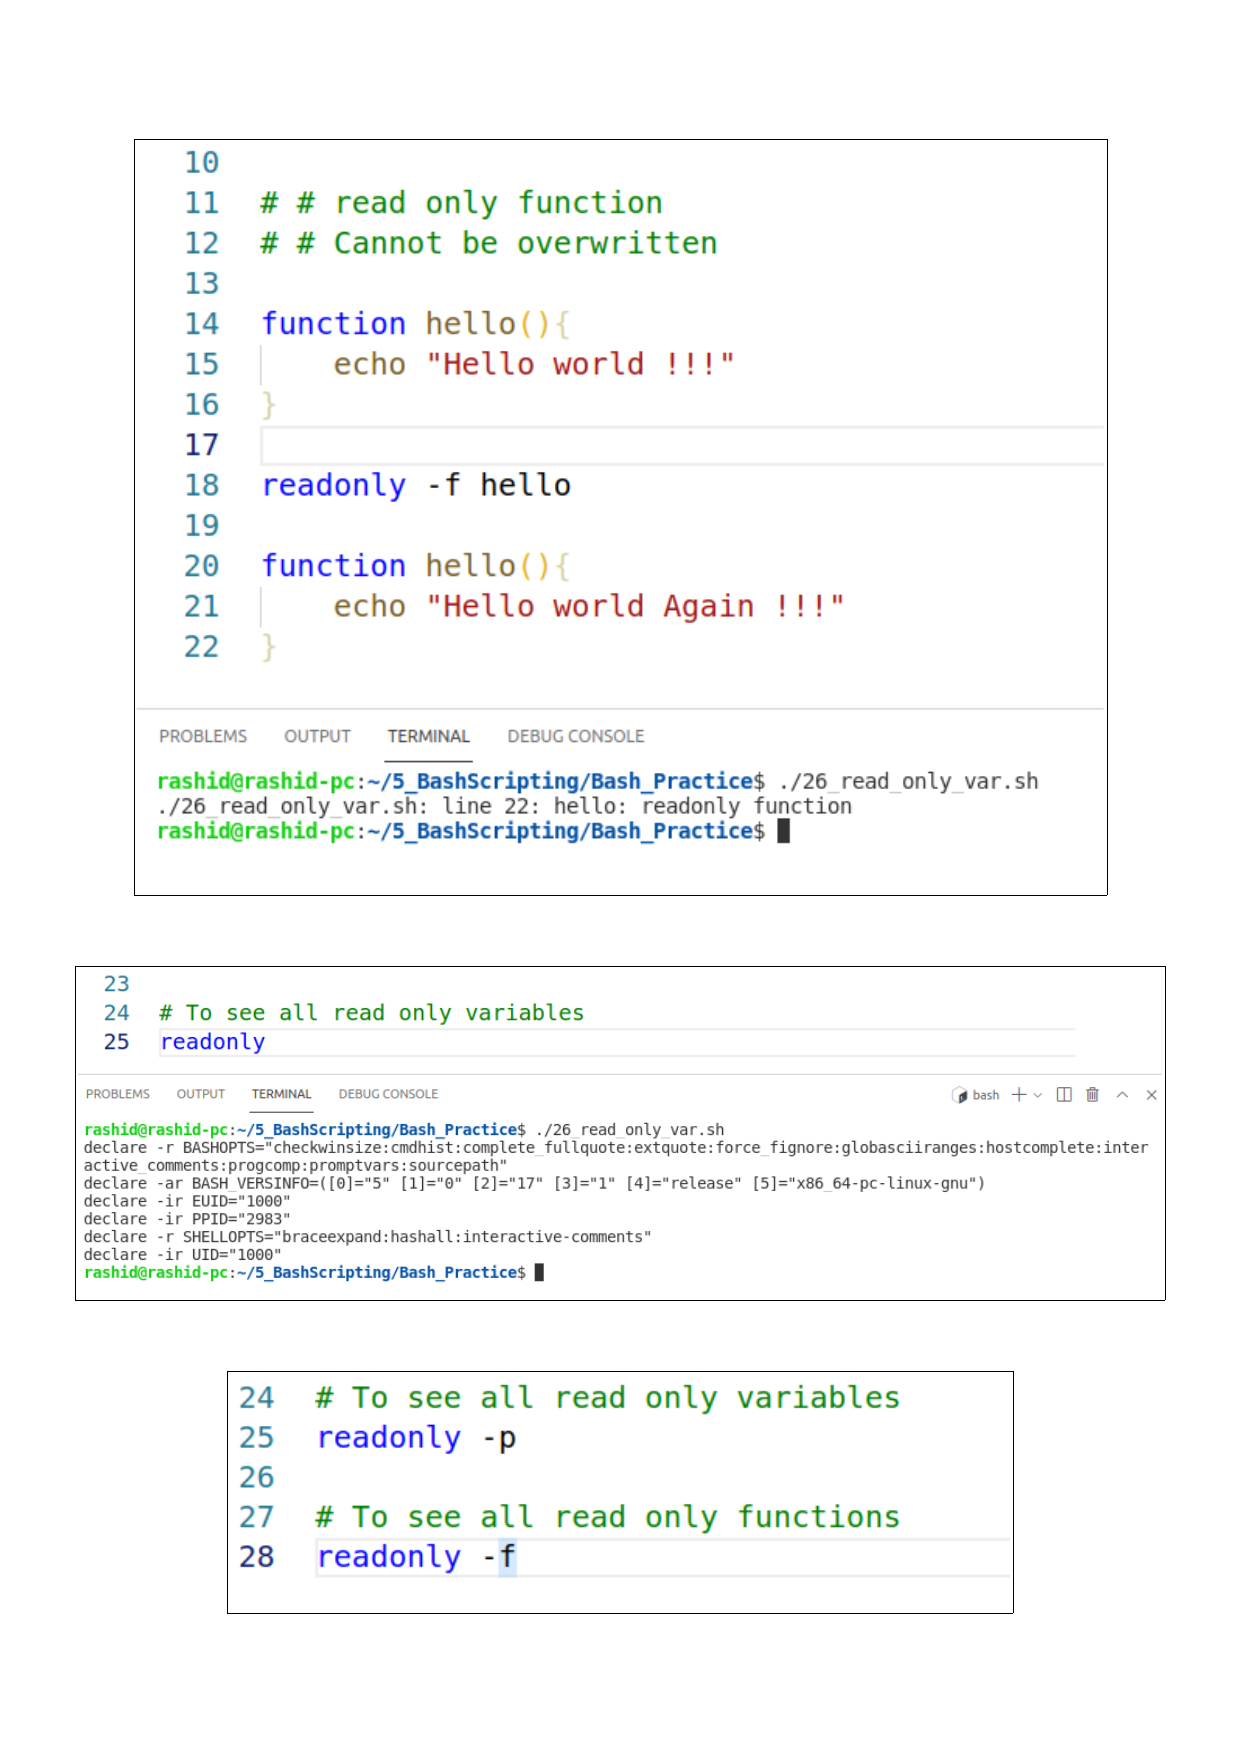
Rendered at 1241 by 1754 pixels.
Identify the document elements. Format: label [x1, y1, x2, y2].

picture [136, 142, 1104, 893]
picture [230, 1374, 1010, 1610]
picture [78, 969, 1163, 1298]
